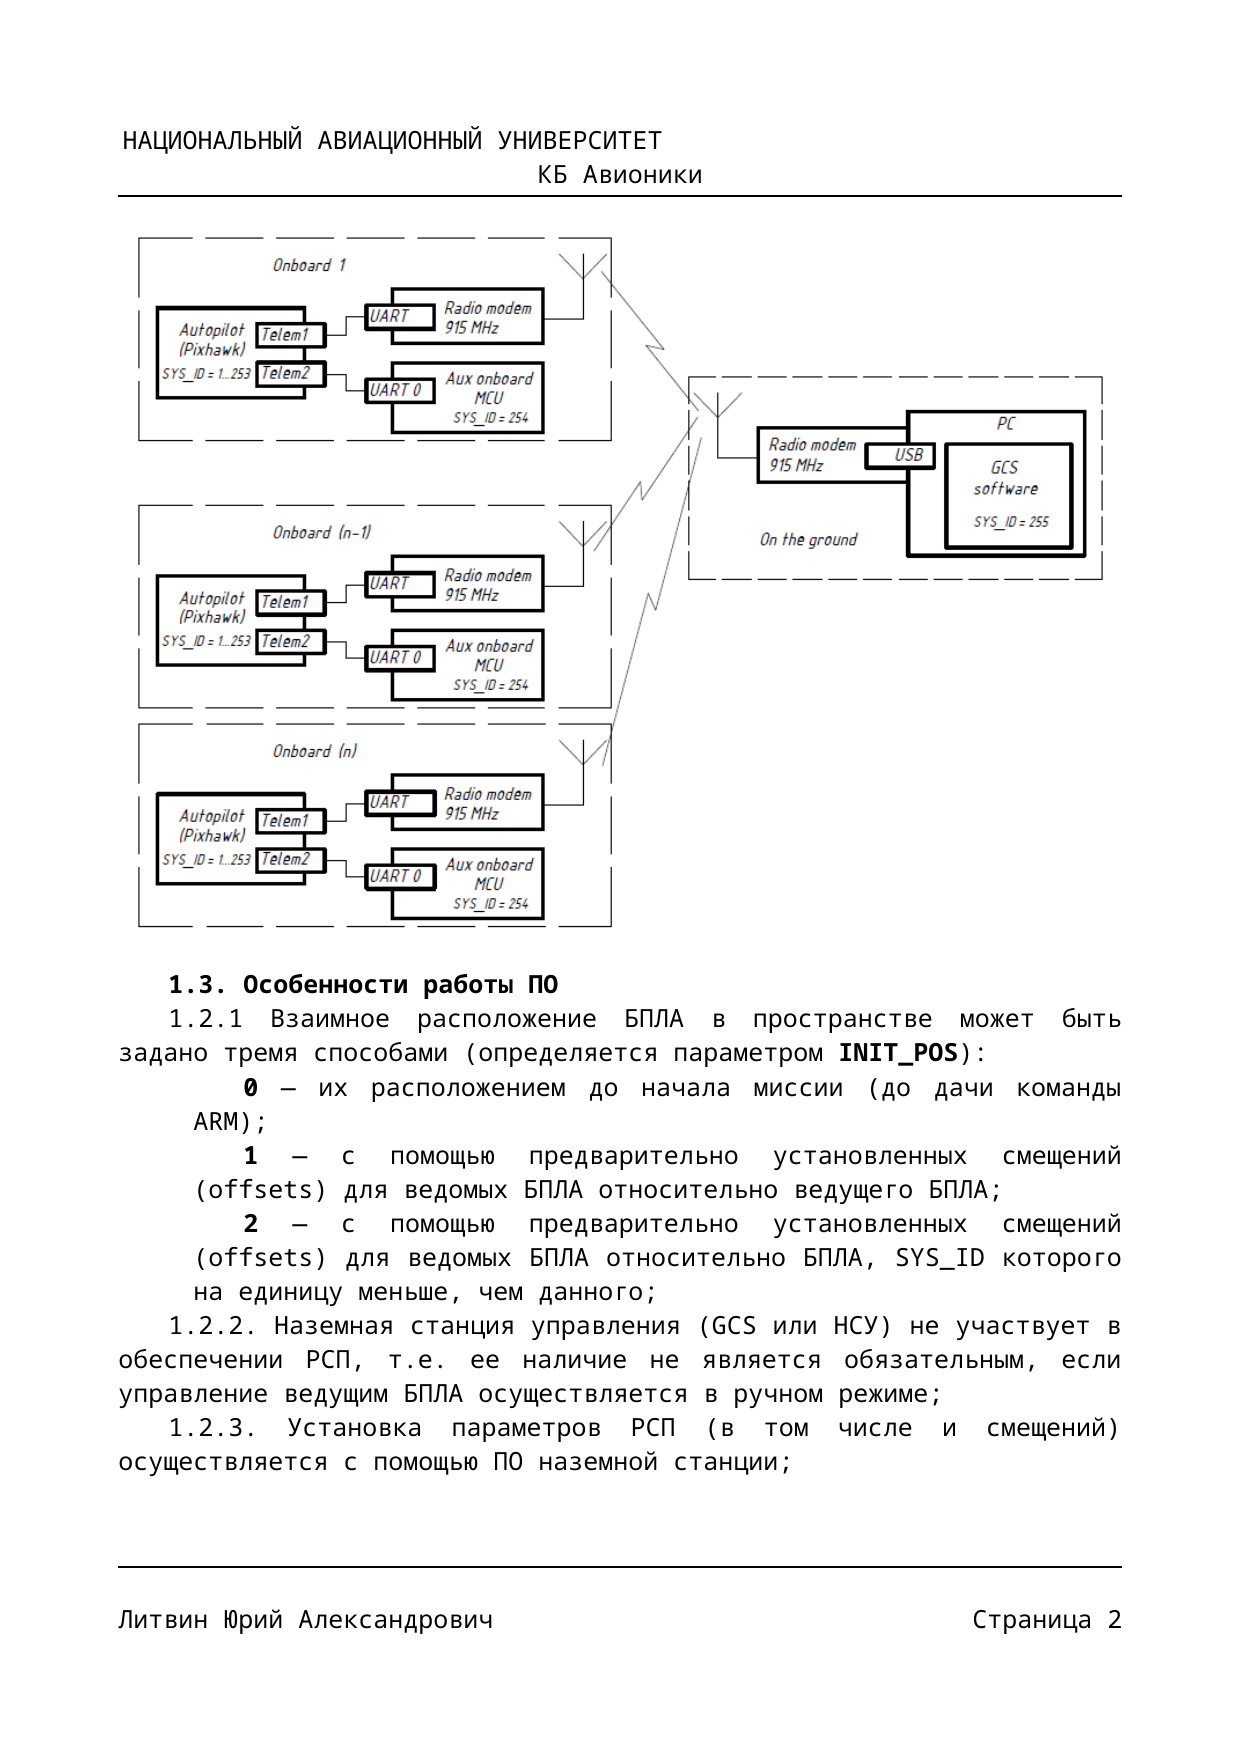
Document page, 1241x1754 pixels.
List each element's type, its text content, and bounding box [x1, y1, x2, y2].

text 0 — их расположением до начала миссии (до дачи команды ARM); [193, 1069, 1122, 1137]
text 1.2.2. Наземная станция управления (GCS или НСУ) не участвует в обеспечении РСП, т.е. ее наличие не является обязательным, если управление ведущим БПЛА осуществляется в ручном режиме; [118, 1308, 1122, 1410]
text 1.3. Особенности работы ПО [118, 967, 1122, 1001]
picture [128, 226, 1112, 933]
text 1.2.1 Взаимное расположение БПЛА в пространстве может быть задано тремя способами (определяется параметром INIT_POS): [118, 1001, 1122, 1069]
text 2 — с помощью предварительно установленных смещений (offsets) для ведомых БПЛА относительно БПЛА, SYS_ID которого на единицу меньше, чем данного; [193, 1205, 1122, 1308]
text 1 — с помощью предварительно установленных смещений (offsets) для ведомых БПЛА относительно ведущего БПЛА; [193, 1137, 1122, 1205]
text 1.2.3. Установка параметров РСП (в том числе и смещений) осуществляется с помощью ПО наземной станции; [118, 1410, 1122, 1478]
